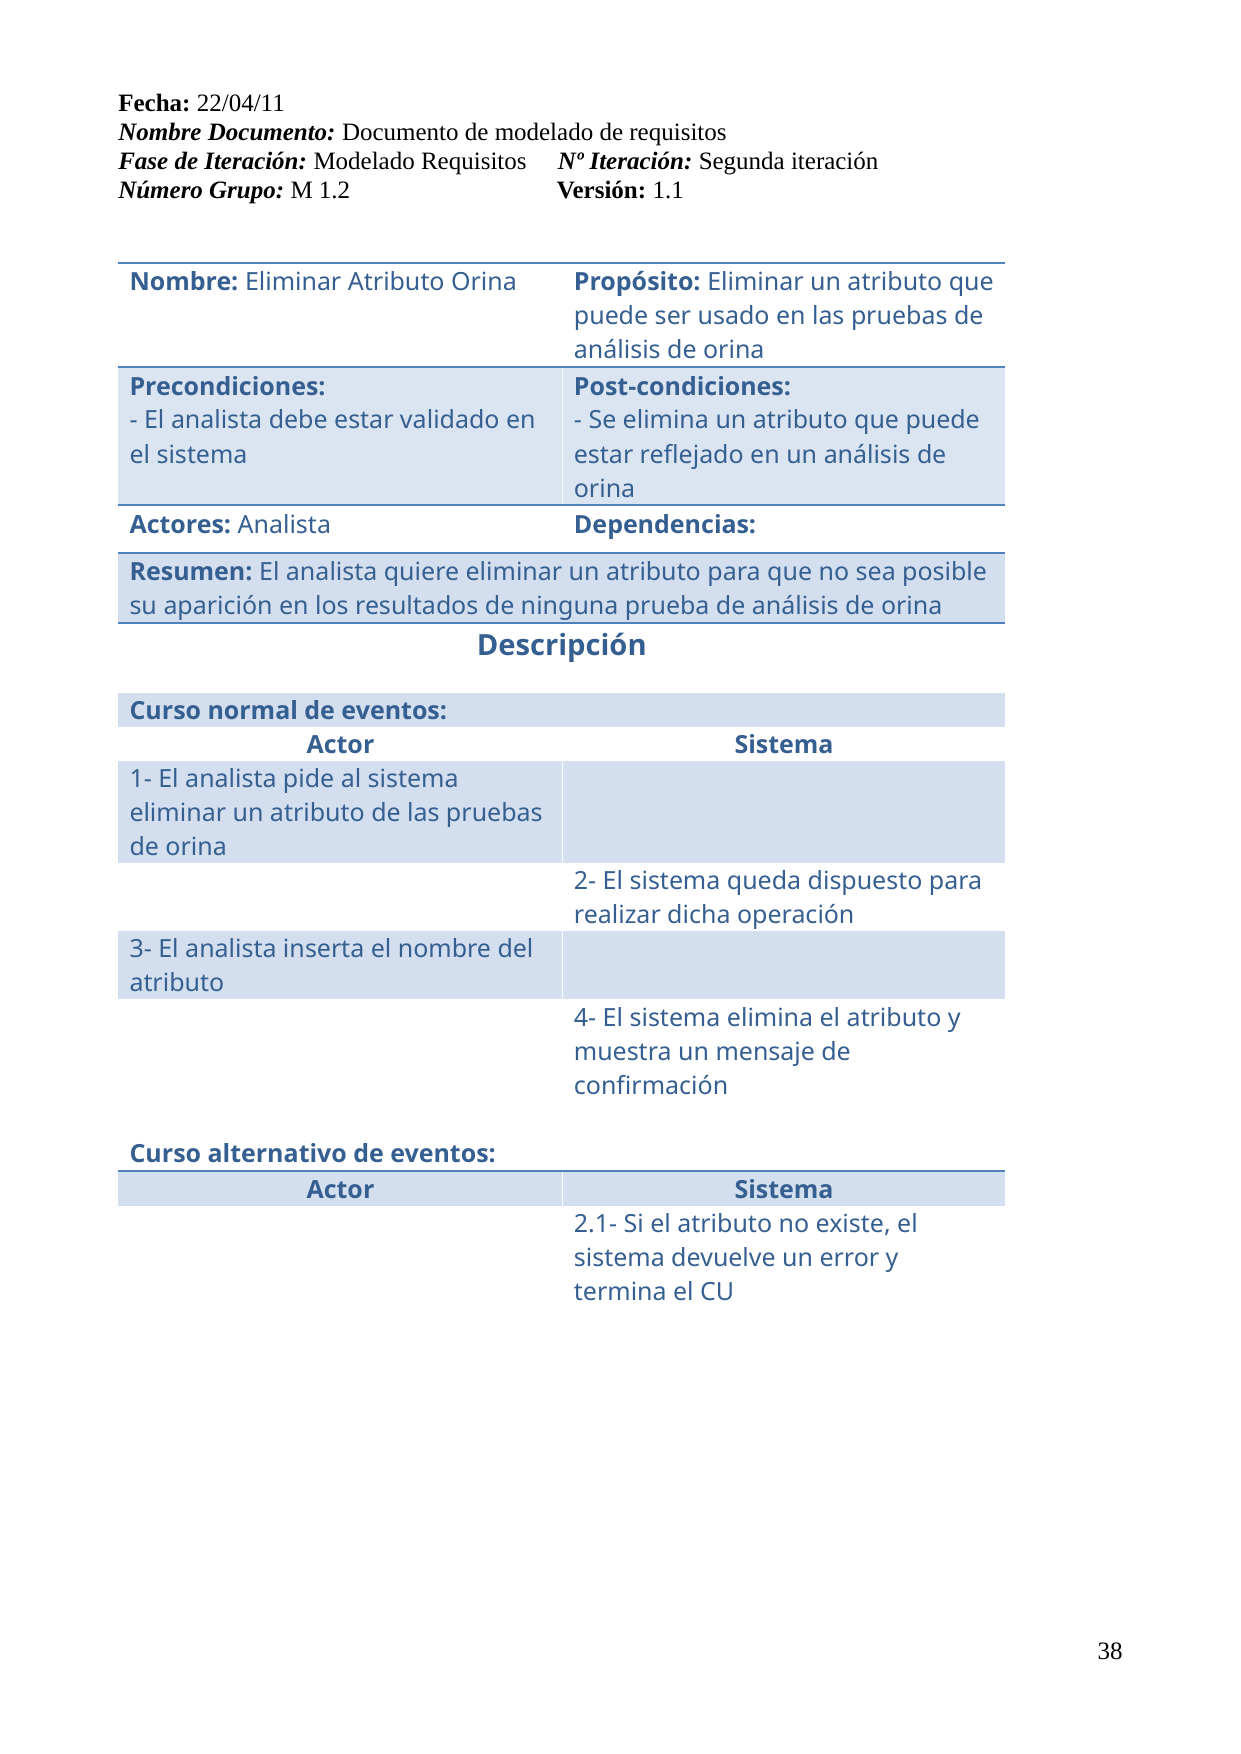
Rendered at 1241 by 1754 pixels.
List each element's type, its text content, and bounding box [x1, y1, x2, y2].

table_cell Dependencias: [563, 506, 1005, 552]
table_cell Post-condiciones: - Se elimina un atributo que puede estar reflejado en un análisis de orina [563, 368, 1005, 504]
table_cell 4- El sistema elimina el atributo y muestra un mensaje de confirmación [563, 999, 1005, 1101]
table_cell Actor [118, 1172, 562, 1206]
table_header Nombre: Eliminar Atributo Orina [118, 264, 562, 366]
table_cell 1- El analista pide al sistema eliminar un atributo de las pruebas de orina [118, 761, 562, 863]
table_cell 2- El sistema queda dispuesto para realizar dicha operación [563, 863, 1005, 931]
table_header Curso normal de eventos: [118, 693, 1005, 727]
table_cell 2.1- Si el atributo no existe, el sistema devuelve un error y termina el CU [563, 1206, 1005, 1342]
table_cell [563, 931, 1005, 999]
table_cell [118, 863, 562, 931]
table_cell Descripción [118, 624, 1005, 664]
table_cell Actor [118, 727, 562, 761]
table_cell Curso alternativo de eventos: [118, 1101, 1005, 1169]
table_cell 3- El analista inserta el nombre del atributo [118, 931, 562, 999]
table_cell Actores: Analista [118, 506, 562, 552]
table_cell Precondiciones: - El analista debe estar validado en el sistema [118, 368, 562, 504]
table_cell [563, 761, 1005, 863]
table_cell [118, 999, 562, 1101]
table_cell Sistema [563, 727, 1005, 761]
table_header Propósito: Eliminar un atributo que puede ser usado en las pruebas de análisis de orina [563, 264, 1005, 366]
table_cell [118, 1206, 562, 1342]
table_cell Sistema [563, 1172, 1005, 1206]
table_cell Resumen: El analista quiere eliminar un atributo para que no sea posible su aparición en los resultados de ninguna prueba de análisis de orina [118, 554, 1005, 622]
